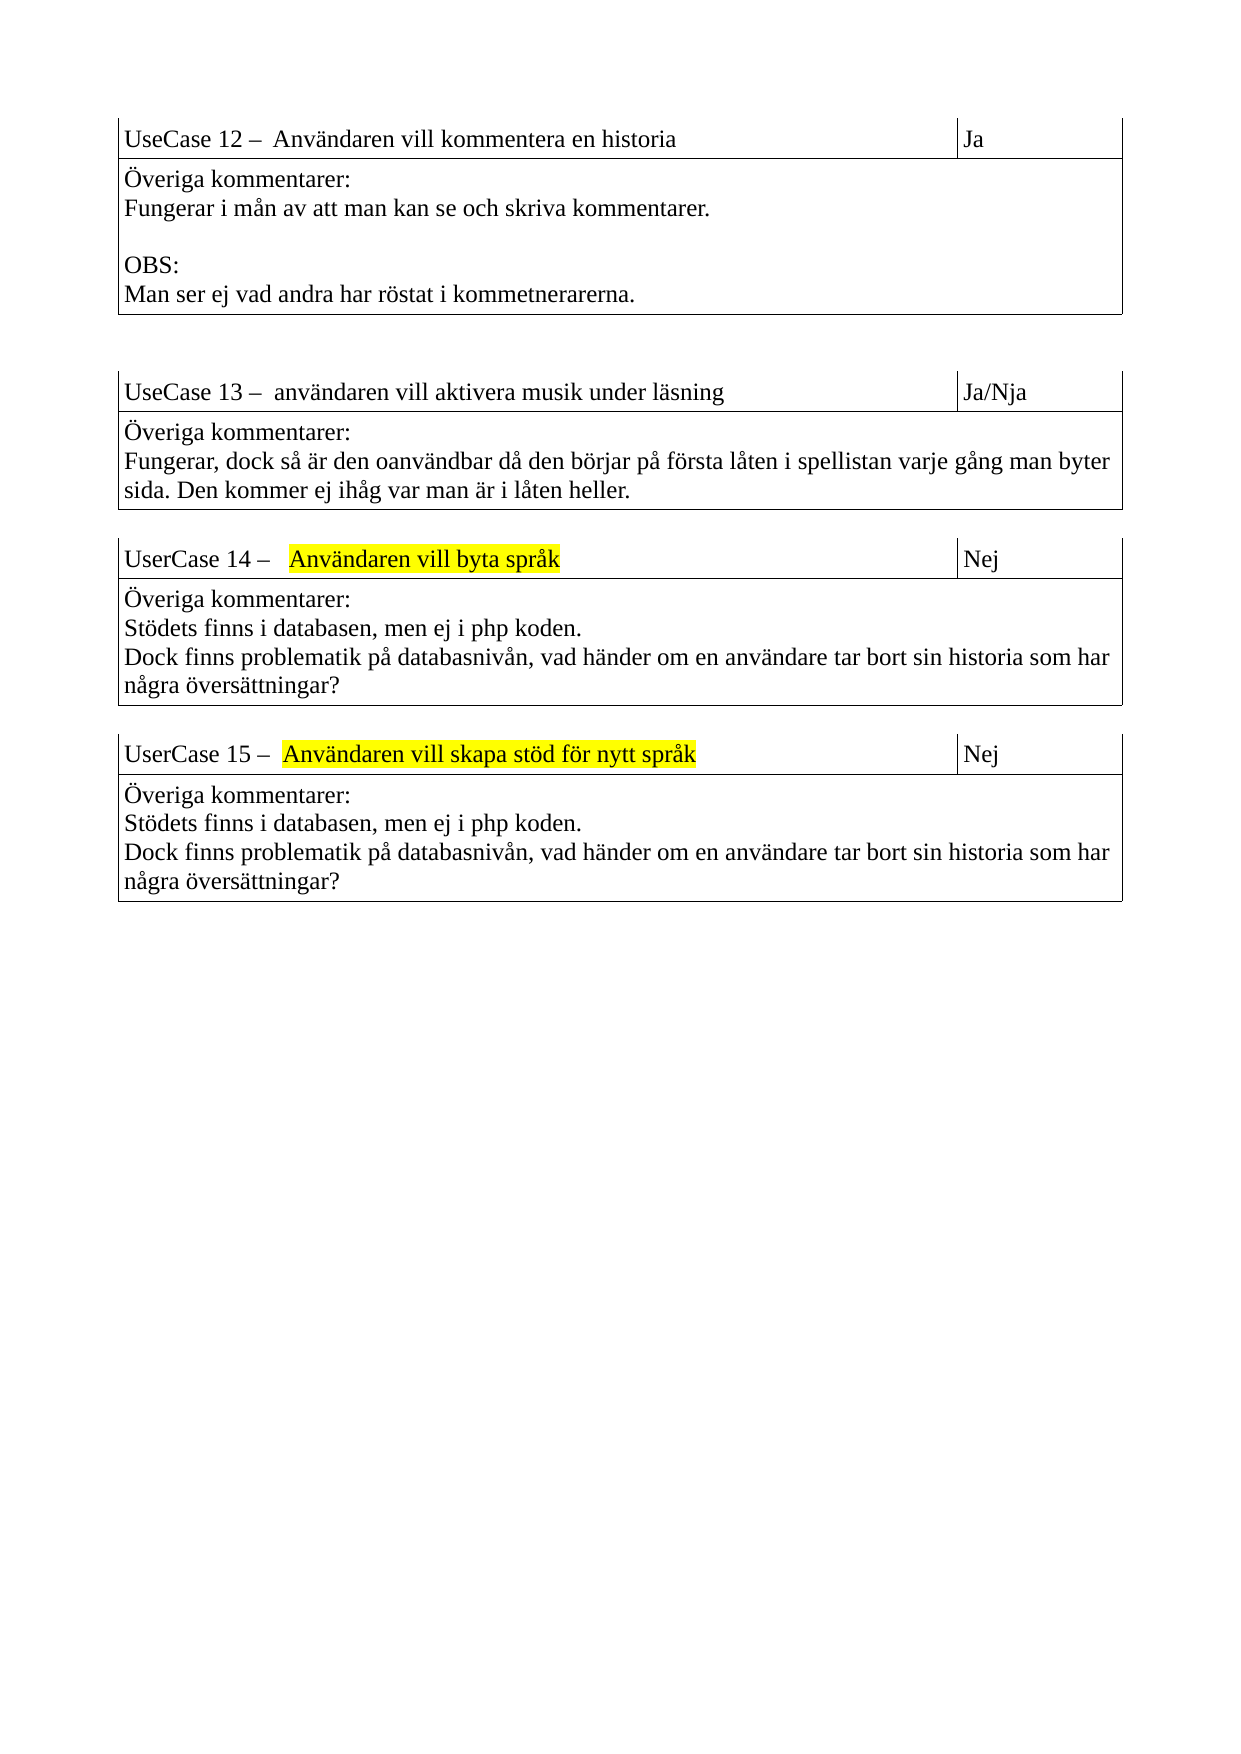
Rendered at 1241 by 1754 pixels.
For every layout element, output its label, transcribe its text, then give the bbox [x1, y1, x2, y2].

table_header UseCase 13 – användaren vill aktivera musik under läsning [119, 371, 957, 411]
table_header Ja/Nja [958, 371, 1122, 411]
table_header UserCase 15 – Användaren vill skapa stöd för nytt språk [119, 734, 957, 774]
table_header UseCase 12 – Användaren vill kommentera en historia [119, 118, 957, 158]
table_header Ja [958, 118, 1122, 158]
table_cell Överiga kommentarer: Fungerar i mån av att man kan se och skriva kommentarer. OBS: Man ser ej vad andra har röstat i kommetnerarerna. [119, 159, 1122, 314]
table_header Nej [958, 734, 1122, 774]
table_cell Överiga kommentarer: Stödets finns i databasen, men ej i php koden. Dock finns problematik på databasnivån, vad händer om en användare tar bort sin historia som har några översättningar? [119, 579, 1122, 705]
table_header Nej [958, 538, 1122, 578]
table_cell Överiga kommentarer: Stödets finns i databasen, men ej i php koden. Dock finns problematik på databasnivån, vad händer om en användare tar bort sin historia som har några översättningar? [119, 775, 1122, 901]
table_header UserCase 14 – Användaren vill byta språk [119, 538, 957, 578]
table_cell Överiga kommentarer: Fungerar, dock så är den oanvändbar då den börjar på första låten i spellistan varje gång man byter sida. Den kommer ej ihåg var man är i låten heller. [119, 412, 1122, 509]
